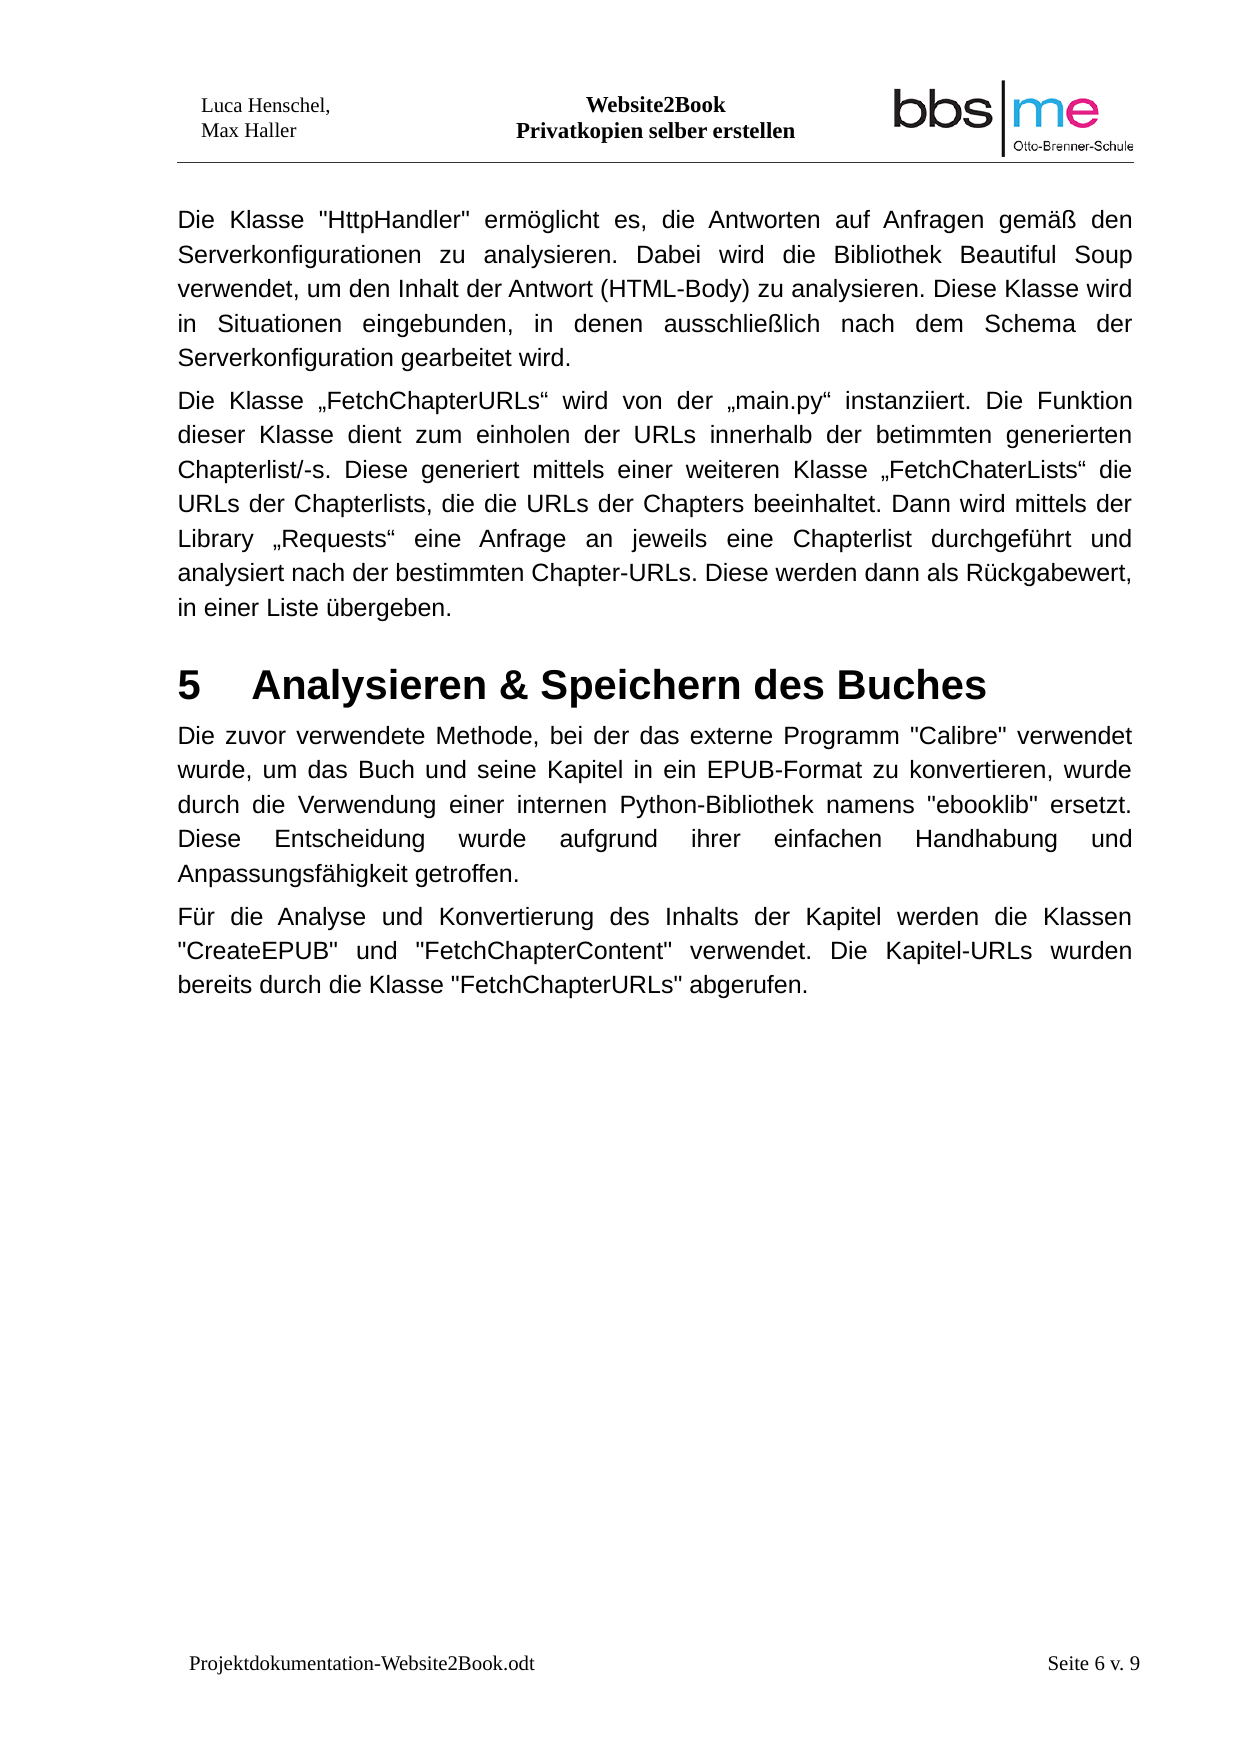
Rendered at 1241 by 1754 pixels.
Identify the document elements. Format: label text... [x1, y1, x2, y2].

subtitle Analysieren & Speichern des Buches [177, 661, 1134, 708]
picture [894, 80, 1134, 157]
text Die Klasse „FetchChapterURLs“ wird von der „main.py“ instanziiert. Die Funktion dieser Klasse dient zum einholen der URLs innerhalb der betimmten generierten Chapterlist/-s. Diese generiert mittels einer weiteren Klasse „FetchChaterLists“ die URLs der Chapterlists, die die URLs der Chapters beeinhaltet. Dann wird mittels der Library „Requests“ eine Anfrage an jeweils eine Chapterlist durchgeführt und analysiert nach der bestimmten Chapter-URLs. Diese werden dann als Rückgabewert, in einer Liste übergeben. [177, 386, 1134, 622]
text Für die Analyse und Konvertierung des Inhalts der Kapitel werden die Klassen "CreateEPUB" und "FetchChapterContent" verwendet. Die Kapitel-URLs wurden bereits durch die Klasse "FetchChapterURLs" abgerufen. [177, 901, 1134, 999]
text Die Klasse "HttpHandler" ermöglicht es, die Antworten auf Anfragen gemäß den Serverkonfigurationen zu analysieren. Dabei wird die Bibliothek Beautiful Soup verwendet, um den Inhalt der Antwort (HTML-Body) zu analysieren. Diese Klasse wird in Situationen eingebunden, in denen ausschließlich nach dem Schema der Serverkonfiguration gearbeitet wird. [177, 206, 1134, 372]
text Die zuvor verwendete Methode, bei der das externe Programm "Calibre" verwendet wurde, um das Buch und seine Kapitel in ein EPUB-Format zu konvertieren, wurde durch die Verwendung einer internen Python-Bibliothek namens "ebooklib" ersetzt. Diese Entscheidung wurde aufgrund ihrer einfachen Handhabung und Anpassungsfähigkeit getroffen. [177, 721, 1134, 888]
